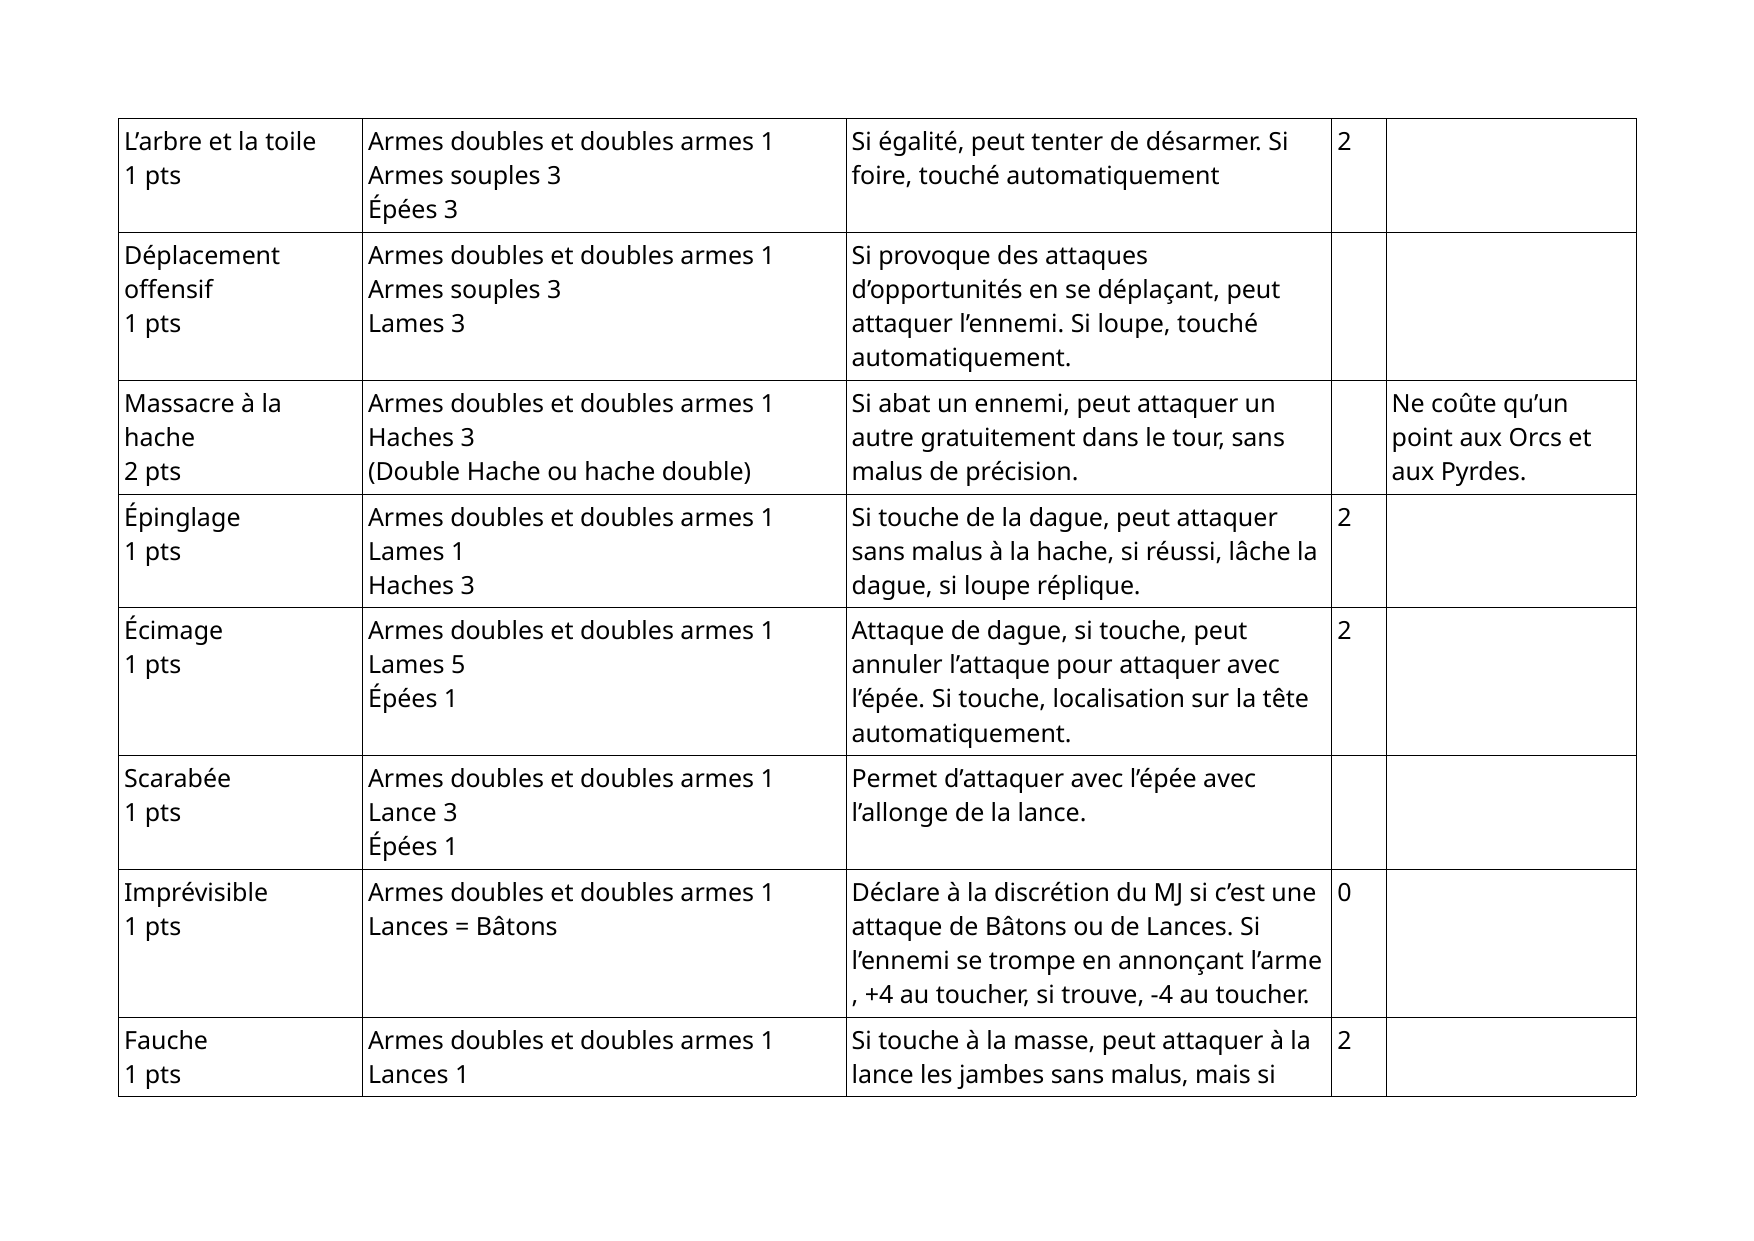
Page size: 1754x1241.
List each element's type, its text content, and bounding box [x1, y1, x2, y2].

table_cell Attaque de dague, si touche, peut annuler l’attaque pour attaquer avec l’épée. Si touche, localisation sur la tête automatiquement. [847, 608, 1331, 755]
table_cell Si touche de la dague, peut attaquer sans malus à la hache, si réussi, lâche la dague, si loupe réplique. [847, 495, 1331, 607]
table_cell [1387, 495, 1636, 607]
table_cell Massacre à la hache 2 pts [119, 381, 362, 493]
table_cell [1387, 756, 1636, 869]
table_cell 2 [1332, 608, 1386, 755]
table_cell Armes doubles et doubles armes 1 Lance 3 Épées 1 [363, 756, 846, 869]
table_cell Imprévisible 1 pts [119, 870, 362, 1017]
table_cell Armes doubles et doubles armes 1 Lances = Bâtons [363, 870, 846, 1017]
table_cell Si égalité, peut tenter de désarmer. Si foire, touché automatiquement [847, 119, 1331, 232]
table_cell [1387, 119, 1636, 232]
table_cell [1332, 381, 1386, 493]
table_cell Ne coûte qu’un point aux Orcs et aux Pyrdes. [1387, 381, 1636, 493]
table_cell Armes doubles et doubles armes 1 Haches 3 (Double Hache ou hache double) [363, 381, 846, 493]
table_cell Armes doubles et doubles armes 1 Lames 1 Haches 3 [363, 495, 846, 607]
table_cell Armes doubles et doubles armes 1 Lames 5 Épées 1 [363, 608, 846, 755]
table_cell 2 [1332, 1018, 1386, 1096]
table_cell Déclare à la discrétion du MJ si c’est une attaque de Bâtons ou de Lances. Si l’ennemi se trompe en annonçant l’arme , +4 au toucher, si trouve, -4 au toucher. [847, 870, 1331, 1017]
table_cell [1332, 756, 1386, 869]
table_cell Fauche 1 pts [119, 1018, 362, 1096]
table_cell Épinglage 1 pts [119, 495, 362, 607]
table_cell [1387, 233, 1636, 380]
table_cell Permet d’attaquer avec l’épée avec l’allonge de la lance. [847, 756, 1331, 869]
table_cell Armes doubles et doubles armes 1 Armes souples 3 Épées 3 [363, 119, 846, 232]
table_cell Si abat un ennemi, peut attaquer un autre gratuitement dans le tour, sans malus de précision. [847, 381, 1331, 493]
table_cell Si touche à la masse, peut attaquer à la lance les jambes sans malus, mais si [847, 1018, 1331, 1096]
table_cell [1332, 233, 1386, 380]
table_cell 2 [1332, 119, 1386, 232]
table_cell Déplacement offensif 1 pts [119, 233, 362, 380]
table_cell Scarabée 1 pts [119, 756, 362, 869]
table_cell [1387, 870, 1636, 1017]
table_cell 0 [1332, 870, 1386, 1017]
table_cell Écimage 1 pts [119, 608, 362, 755]
table_cell L’arbre et la toile 1 pts [119, 119, 362, 232]
table_cell Armes doubles et doubles armes 1 Armes souples 3 Lames 3 [363, 233, 846, 380]
table_cell [1387, 1018, 1636, 1096]
table_cell Armes doubles et doubles armes 1 Lances 1 [363, 1018, 846, 1096]
table_cell 2 [1332, 495, 1386, 607]
table_cell [1387, 608, 1636, 755]
table_cell Si provoque des attaques d’opportunités en se déplaçant, peut attaquer l’ennemi. Si loupe, touché automatiquement. [847, 233, 1331, 380]
